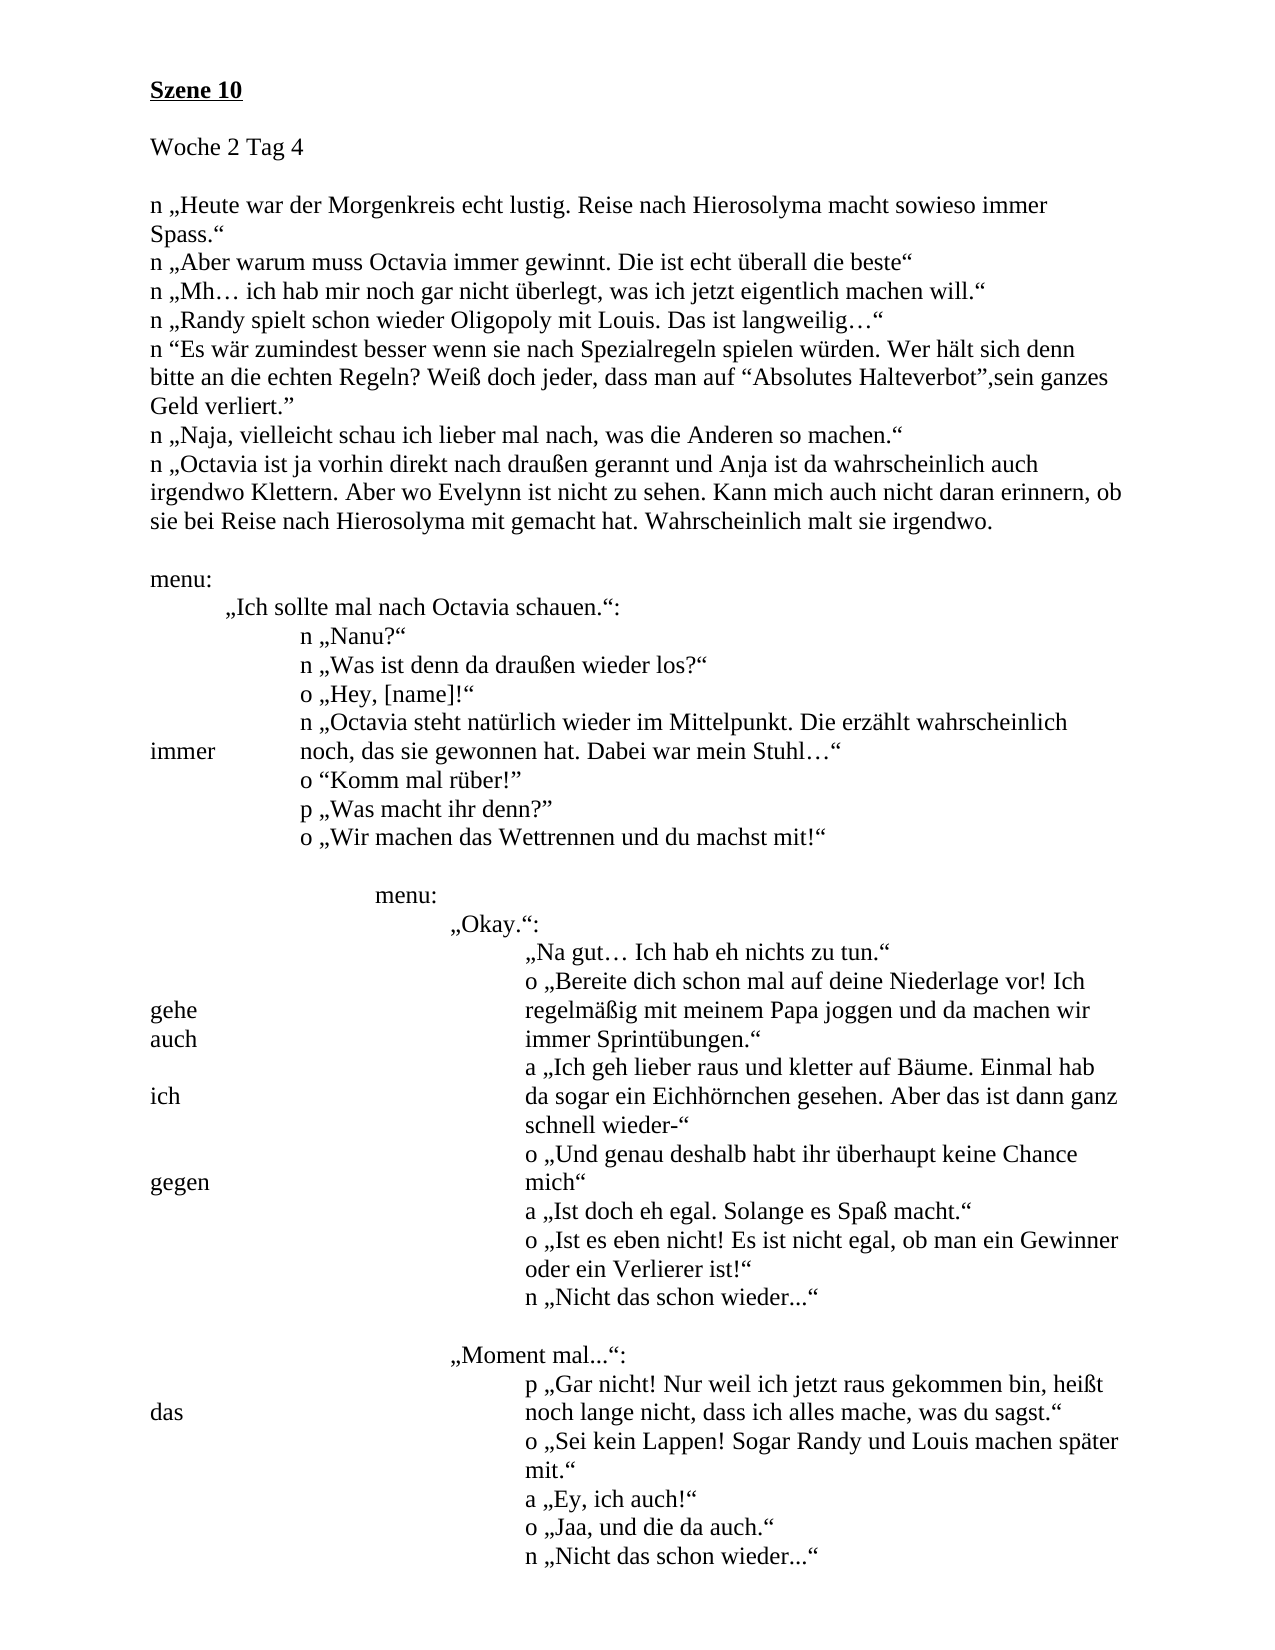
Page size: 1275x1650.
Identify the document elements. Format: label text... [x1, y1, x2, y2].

text „Na gut… Ich hab eh nichts zu tun.“ [150, 937, 1125, 966]
text n „Heute war der Morgenkreis echt lustig. Reise nach Hierosolyma macht sowieso immer Spass.“ [150, 190, 1125, 247]
text a „Ich geh lieber raus und kletter auf Bäume. Einmal hab ich da sogar ein Eichhörnchen gesehen. Aber das ist dann ganz schnell wieder-“ [150, 1052, 1125, 1139]
text menu: [150, 880, 1125, 909]
text menu: [150, 564, 1125, 592]
text n „Nanu?“ [150, 621, 1125, 650]
text p „Gar nicht! Nur weil ich jetzt raus gekommen bin, heißt das noch lange nicht, dass ich alles mache, was du sagst.“ [150, 1369, 1125, 1426]
text n „Octavia ist ja vorhin direkt nach draußen gerannt und Anja ist da wahrscheinlich auch irgendwo Klettern. Aber wo Evelynn ist nicht zu sehen. Kann mich auch nicht daran erinnern, ob sie bei Reise nach Hierosolyma mit gemacht hat. Wahrscheinlich malt sie irgendwo. [150, 449, 1125, 535]
text p „Was macht ihr denn?” [150, 794, 1125, 822]
text „Ich sollte mal nach Octavia schauen.“: [150, 592, 1125, 621]
text o „Hey, [name]!“ [150, 679, 1125, 707]
text o „Sei kein Lappen! Sogar Randy und Louis machen später mit.“ [150, 1426, 1125, 1484]
text a „Ey, ich auch!“ [150, 1484, 1125, 1512]
text n “Es wär zumindest besser wenn sie nach Spezialregeln spielen würden. Wer hält sich denn bitte an die echten Regeln? Weiß doch jeder, dass man auf “Absolutes Halteverbot”,sein ganzes Geld verliert.” [150, 334, 1125, 420]
text o „Wir machen das Wettrennen und du machst mit!“ [150, 822, 1125, 851]
text n „Randy spielt schon wieder Oligopoly mit Louis. Das ist langweilig…“ [150, 305, 1125, 334]
text n „Nicht das schon wieder...“ [150, 1541, 1125, 1570]
text n „Naja, vielleicht schau ich lieber mal nach, was die Anderen so machen.“ [150, 420, 1125, 449]
text o “Komm mal rüber!” [150, 765, 1125, 794]
text o „Und genau deshalb habt ihr überhaupt keine Chance gegen mich“ [150, 1139, 1125, 1196]
text Woche 2 Tag 4 [150, 132, 1125, 161]
text a „Ist doch eh egal. Solange es Spaß macht.“ [150, 1196, 1125, 1225]
text Szene 10 [150, 75, 1125, 104]
text n „Aber warum muss Octavia immer gewinnt. Die ist echt überall die beste“ [150, 247, 1125, 276]
text n „Was ist denn da draußen wieder los?“ [150, 650, 1125, 679]
text „Moment mal...“: [150, 1340, 1125, 1369]
text o „Bereite dich schon mal auf deine Niederlage vor! Ich gehe regelmäßig mit meinem Papa joggen und da machen wir auch immer Sprintübungen.“ [150, 966, 1125, 1052]
text n „Octavia steht natürlich wieder im Mittelpunkt. Die erzählt wahrscheinlich immer noch, das sie gewonnen hat. Dabei war mein Stuhl…“ [150, 707, 1125, 765]
text n „Mh… ich hab mir noch gar nicht überlegt, was ich jetzt eigentlich machen will.“ [150, 276, 1125, 305]
text o „Ist es eben nicht! Es ist nicht egal, ob man ein Gewinner oder ein Verlierer ist!“ [150, 1225, 1125, 1282]
text n „Nicht das schon wieder...“ [150, 1282, 1125, 1311]
text „Okay.“: [150, 909, 1125, 937]
text o „Jaa, und die da auch.“ [150, 1512, 1125, 1541]
